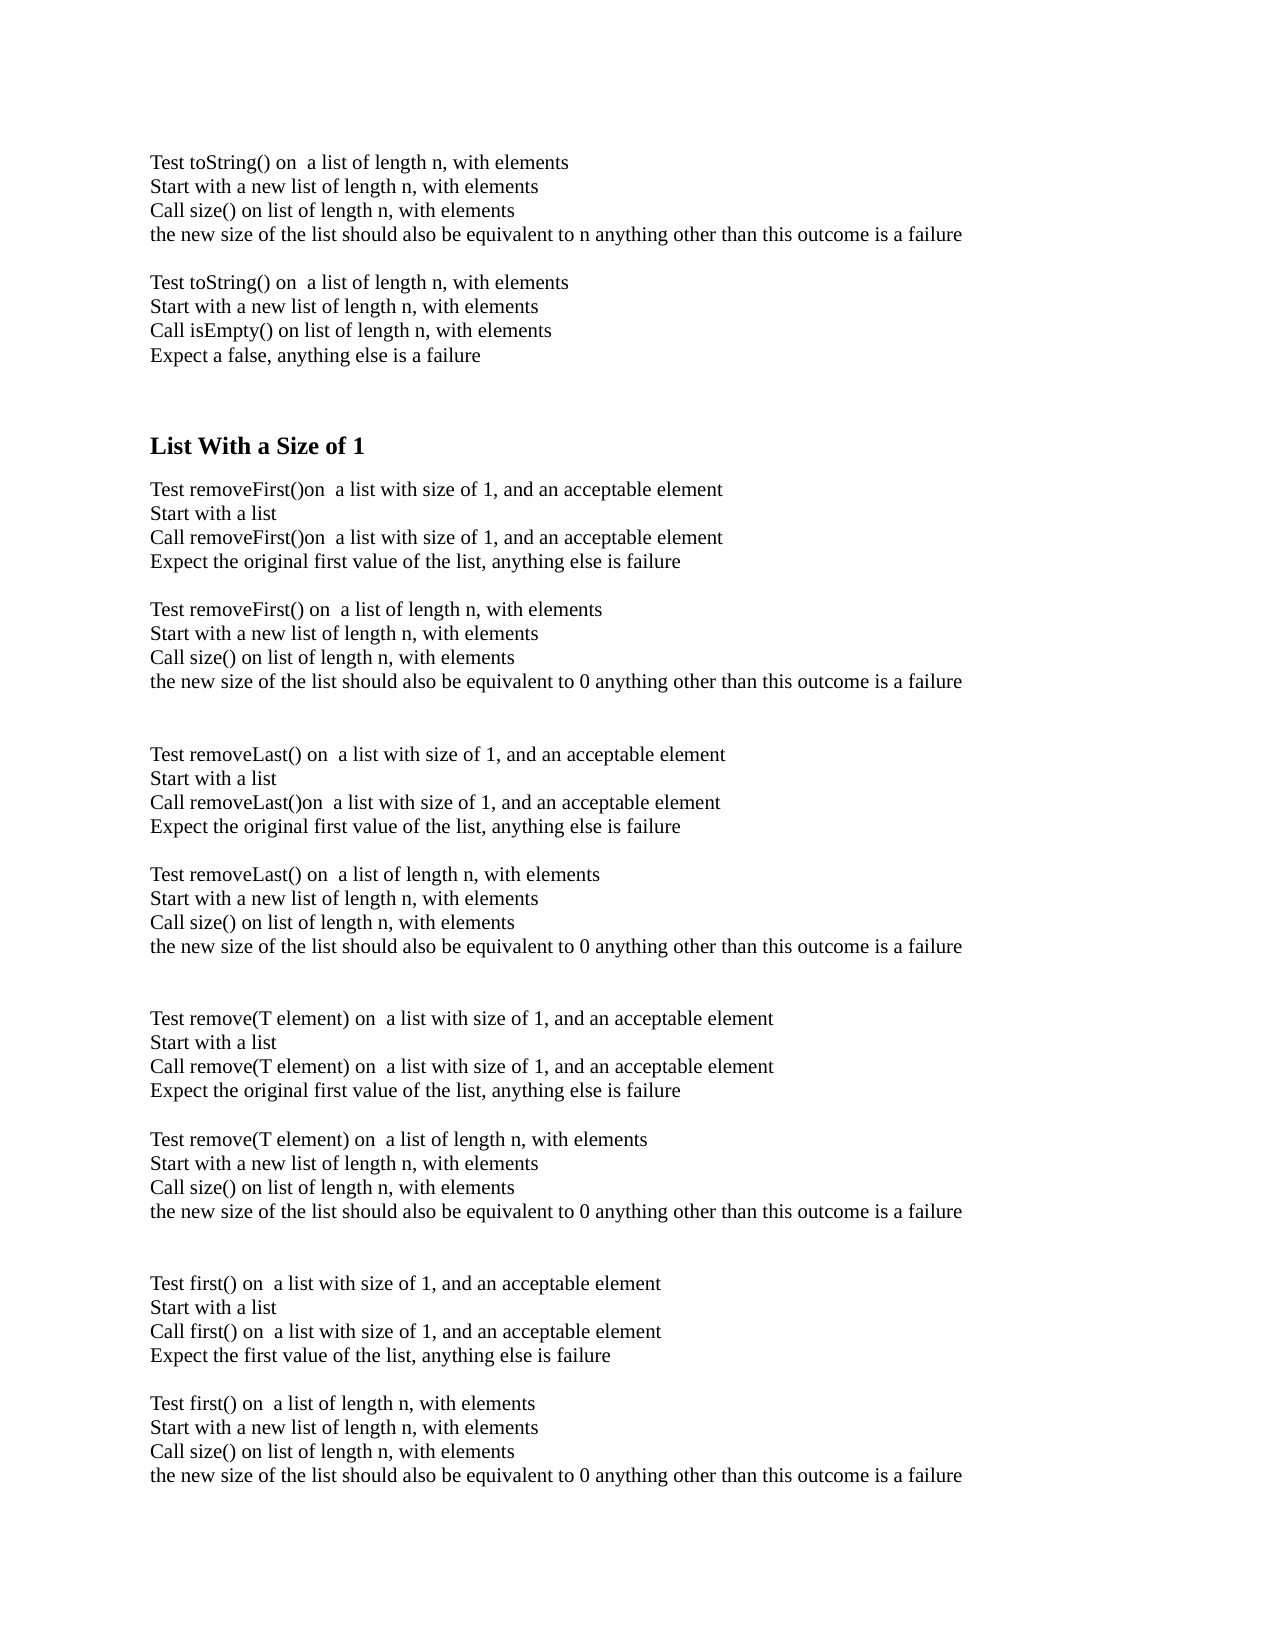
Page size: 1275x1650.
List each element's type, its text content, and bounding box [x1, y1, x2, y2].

text Test toString() on a list of length n, with elements [150, 150, 1125, 174]
text Call removeLast()on a list with size of 1, and an acceptable element [150, 789, 1125, 814]
text Test removeLast() on a list with size of 1, and an acceptable element [150, 741, 1125, 766]
text Start with a new list of length n, with elements [150, 1415, 1125, 1439]
text Call first() on a list with size of 1, and an acceptable element [150, 1319, 1125, 1343]
text Expect the first value of the list, anything else is failure [150, 1343, 1125, 1367]
text Expect the original first value of the list, anything else is failure [150, 1078, 1125, 1102]
text Start with a new list of length n, with elements [150, 1151, 1125, 1174]
text Call size() on list of length n, with elements [150, 910, 1125, 934]
text Expect the original first value of the list, anything else is failure [150, 549, 1125, 573]
text the new size of the list should also be equivalent to 0 anything other than this outcome is a failure [150, 1199, 1125, 1223]
text Expect a false, anything else is a failure [150, 342, 1125, 367]
text Call size() on list of length n, with elements [150, 1439, 1125, 1463]
text Call size() on list of length n, with elements [150, 1174, 1125, 1199]
text Test removeFirst() on a list of length n, with elements [150, 597, 1125, 621]
text Start with a new list of length n, with elements [150, 174, 1125, 198]
text Start with a list [150, 1295, 1125, 1319]
text Expect the original first value of the list, anything else is failure [150, 814, 1125, 838]
text Start with a new list of length n, with elements [150, 621, 1125, 645]
text the new size of the list should also be equivalent to n anything other than this outcome is a failure [150, 222, 1125, 246]
text Test removeLast() on a list of length n, with elements [150, 862, 1125, 886]
text Test toString() on a list of length n, with elements [150, 270, 1125, 294]
text Call removeFirst()on a list with size of 1, and an acceptable element [150, 525, 1125, 549]
text Test removeFirst()on a list with size of 1, and an acceptable element [150, 477, 1125, 501]
text Start with a new list of length n, with elements [150, 294, 1125, 318]
text Test first() on a list of length n, with elements [150, 1391, 1125, 1415]
text the new size of the list should also be equivalent to 0 anything other than this outcome is a failure [150, 934, 1125, 958]
text Test first() on a list with size of 1, and an acceptable element [150, 1271, 1125, 1295]
text Call isEmpty() on list of length n, with elements [150, 318, 1125, 342]
text Start with a list [150, 501, 1125, 525]
text Start with a new list of length n, with elements [150, 886, 1125, 910]
text List With a Size of 1 [150, 431, 1125, 460]
text Test remove(T element) on a list with size of 1, and an acceptable element [150, 1006, 1125, 1030]
text Call size() on list of length n, with elements [150, 198, 1125, 222]
text the new size of the list should also be equivalent to 0 anything other than this outcome is a failure [150, 669, 1125, 693]
text the new size of the list should also be equivalent to 0 anything other than this outcome is a failure [150, 1463, 1125, 1487]
text Call remove(T element) on a list with size of 1, and an acceptable element [150, 1054, 1125, 1078]
text Test remove(T element) on a list of length n, with elements [150, 1126, 1125, 1151]
text Call size() on list of length n, with elements [150, 645, 1125, 669]
text Start with a list [150, 1030, 1125, 1054]
text Start with a list [150, 766, 1125, 789]
